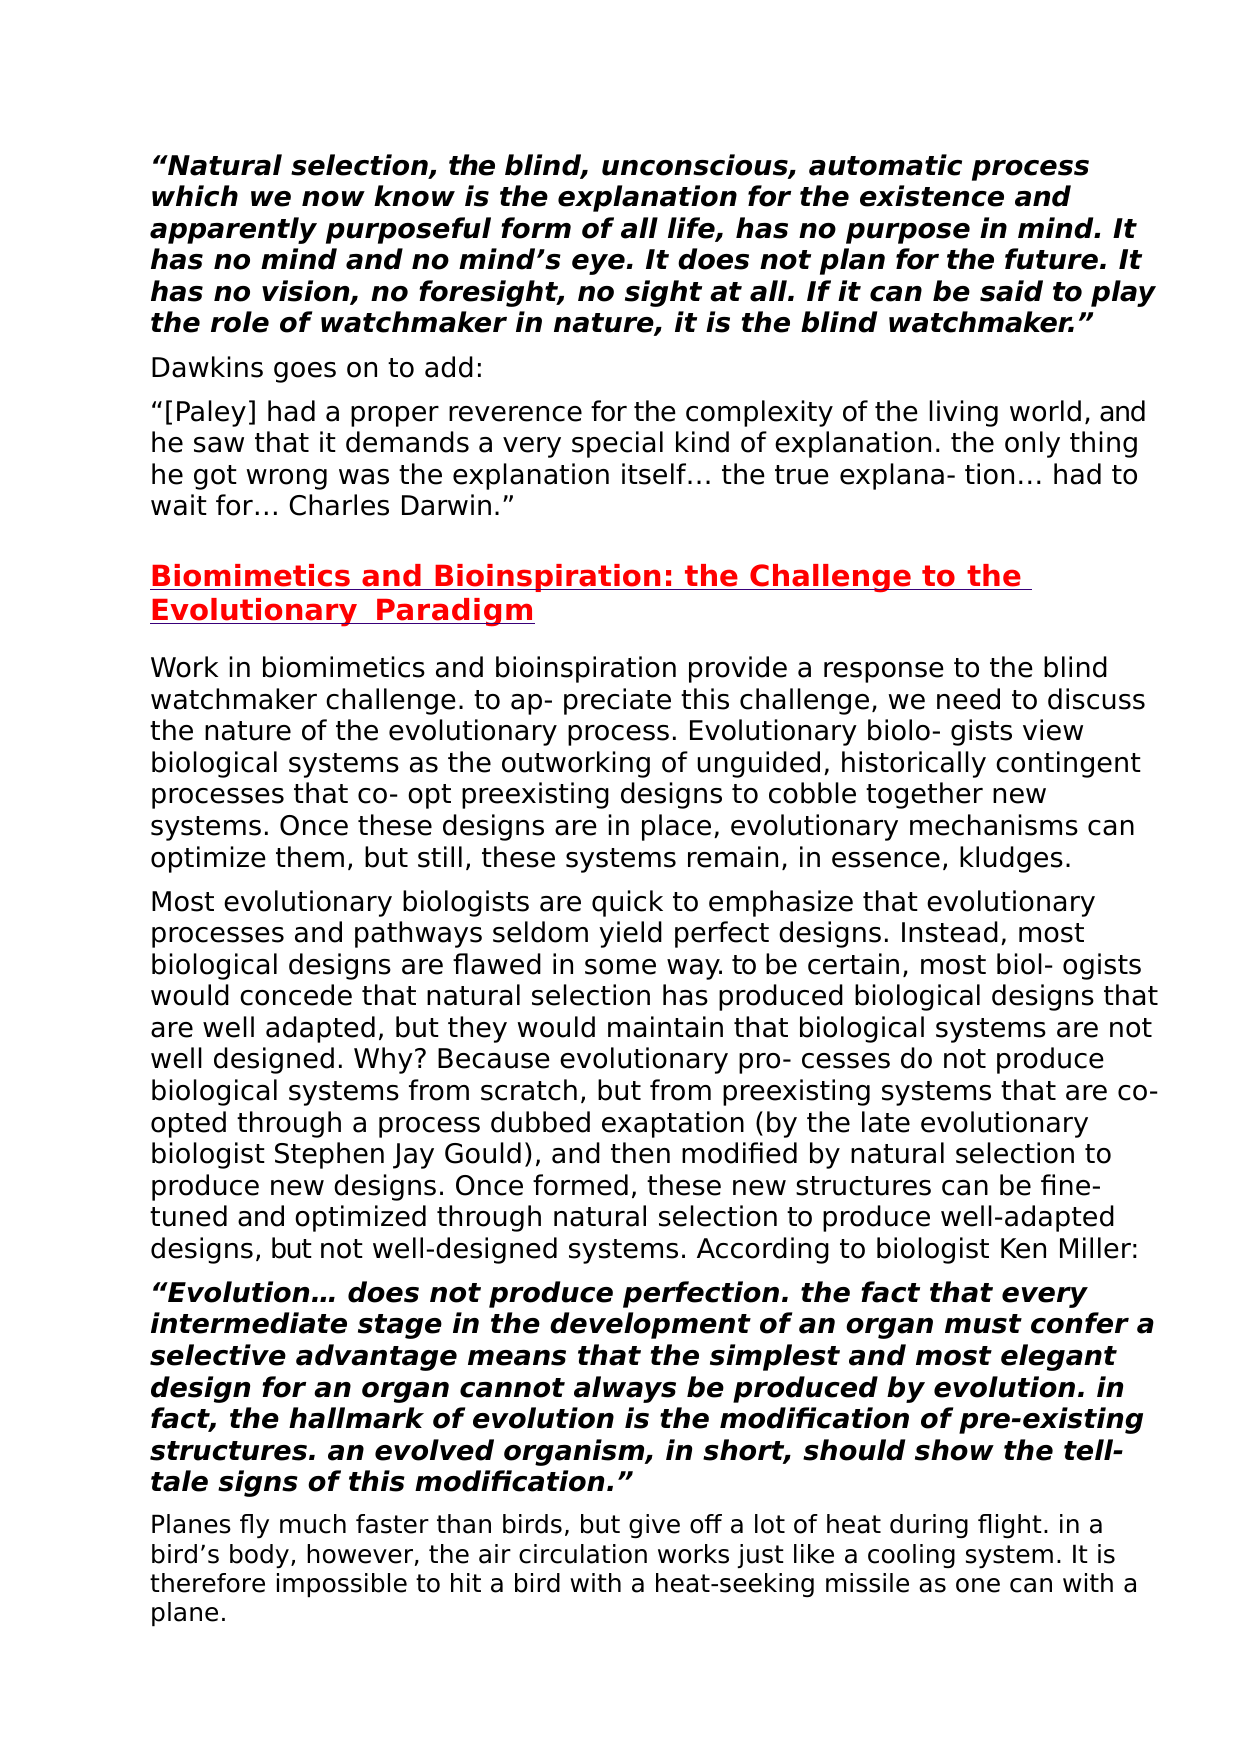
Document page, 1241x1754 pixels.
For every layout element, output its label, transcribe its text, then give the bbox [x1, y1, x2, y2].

text Work in biomimetics and bioinspiration provide a response to the blind watchmaker challenge. to ap- preciate this challenge, we need to discuss the nature of the evolutionary process. Evolutionary biolo- gists view biological systems as the outworking of unguided, historically contingent processes that co- opt preexisting designs to cobble together new systems. Once these designs are in place, evolutionary mechanisms can optimize them, but still, these systems remain, in essence, kludges. [150, 653, 1165, 873]
text Dawkins goes on to add: [150, 352, 1165, 383]
text “Natural selection, the blind, unconscious, automatic process which we now know is the explanation for the existence and apparently purposeful form of all life, has no purpose in mind. It has no mind and no mind’s eye. It does not plan for the future. It has no vision, no foresight, no sight at all. If it can be said to play the role of watchmaker in nature, it is the blind watchmaker.” [150, 150, 1165, 339]
text Planes fly much faster than birds, but give off a lot of heat during flight. in a bird’s body, however, the air circulation works just like a cooling system. It is therefore impossible to hit a bird with a heat-seeking missile as one can with a plane. [150, 1511, 1165, 1627]
text Most evolutionary biologists are quick to emphasize that evolutionary processes and pathways seldom yield perfect designs. Instead, most biological designs are flawed in some way. to be certain, most biol- ogists would concede that natural selection has produced biological designs that are well adapted, but they would maintain that biological systems are not well designed. Why? Because evolutionary pro- cesses do not produce biological systems from scratch, but from preexisting systems that are co-opted through a process dubbed exaptation (by the late evolutionary biologist Stephen Jay Gould), and then modified by natural selection to produce new designs. Once formed, these new structures can be fine- tuned and optimized through natural selection to produce well-adapted designs, but not well-designed systems. According to biologist Ken Miller: [150, 886, 1165, 1265]
text “Evolution… does not produce perfection. the fact that every intermediate stage in the development of an organ must confer a selective advantage means that the simplest and most elegant design for an organ cannot always be produced by evolution. in fact, the hallmark of evolution is the modification of pre-existing structures. an evolved organism, in short, should show the tell-tale signs of this modification.” [150, 1277, 1165, 1498]
subtitle Biomimetics and Bioinspiration: the Challenge to the Evolutionary Paradigm [150, 560, 1165, 628]
text “[Paley] had a proper reverence for the complexity of the living world, and he saw that it demands a very special kind of explanation. the only thing he got wrong was the explanation itself… the true explana- tion… had to wait for… Charles Darwin.” [150, 396, 1165, 522]
